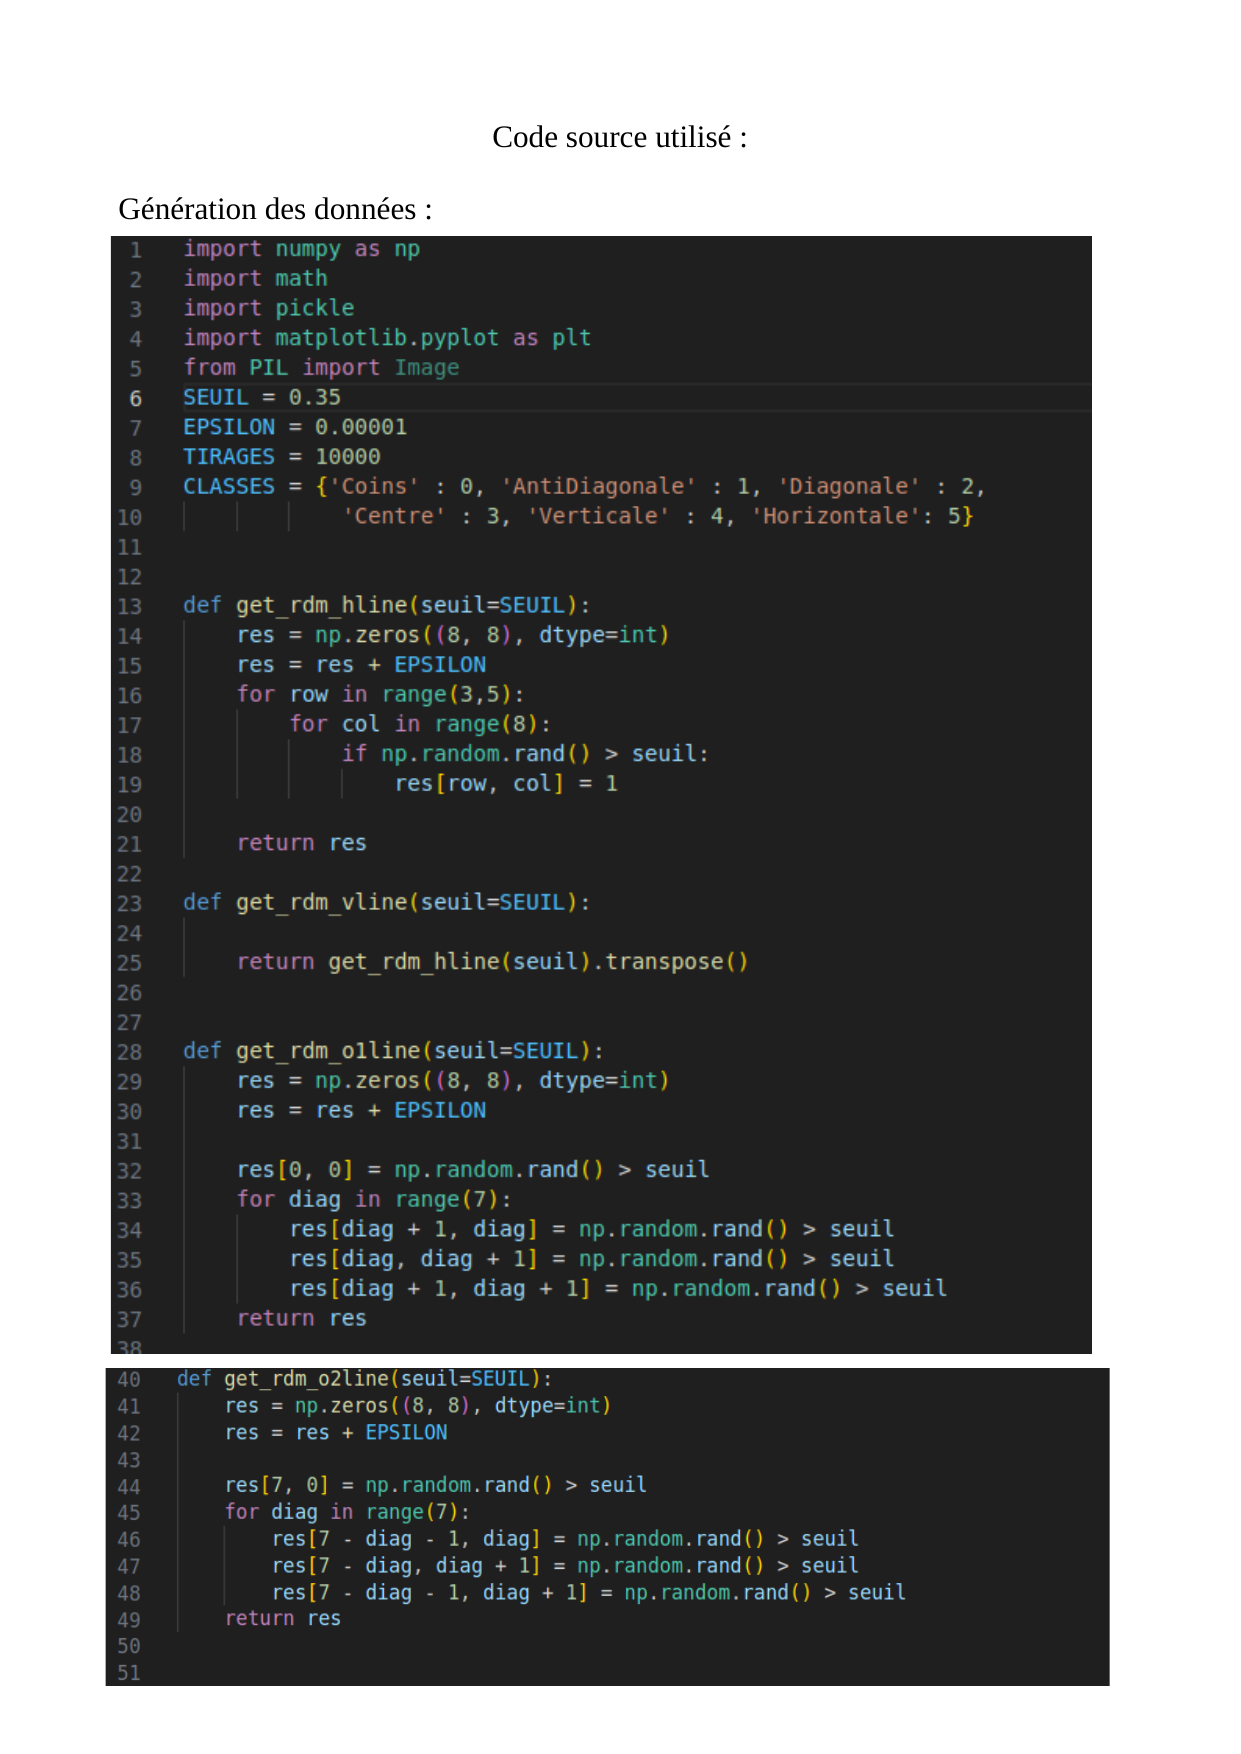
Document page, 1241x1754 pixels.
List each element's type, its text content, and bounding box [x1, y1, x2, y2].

text Code source utilisé : [118, 118, 1122, 154]
picture [105, 1368, 1110, 1686]
text Génération des données : [118, 190, 1122, 226]
picture [110, 236, 1092, 1354]
